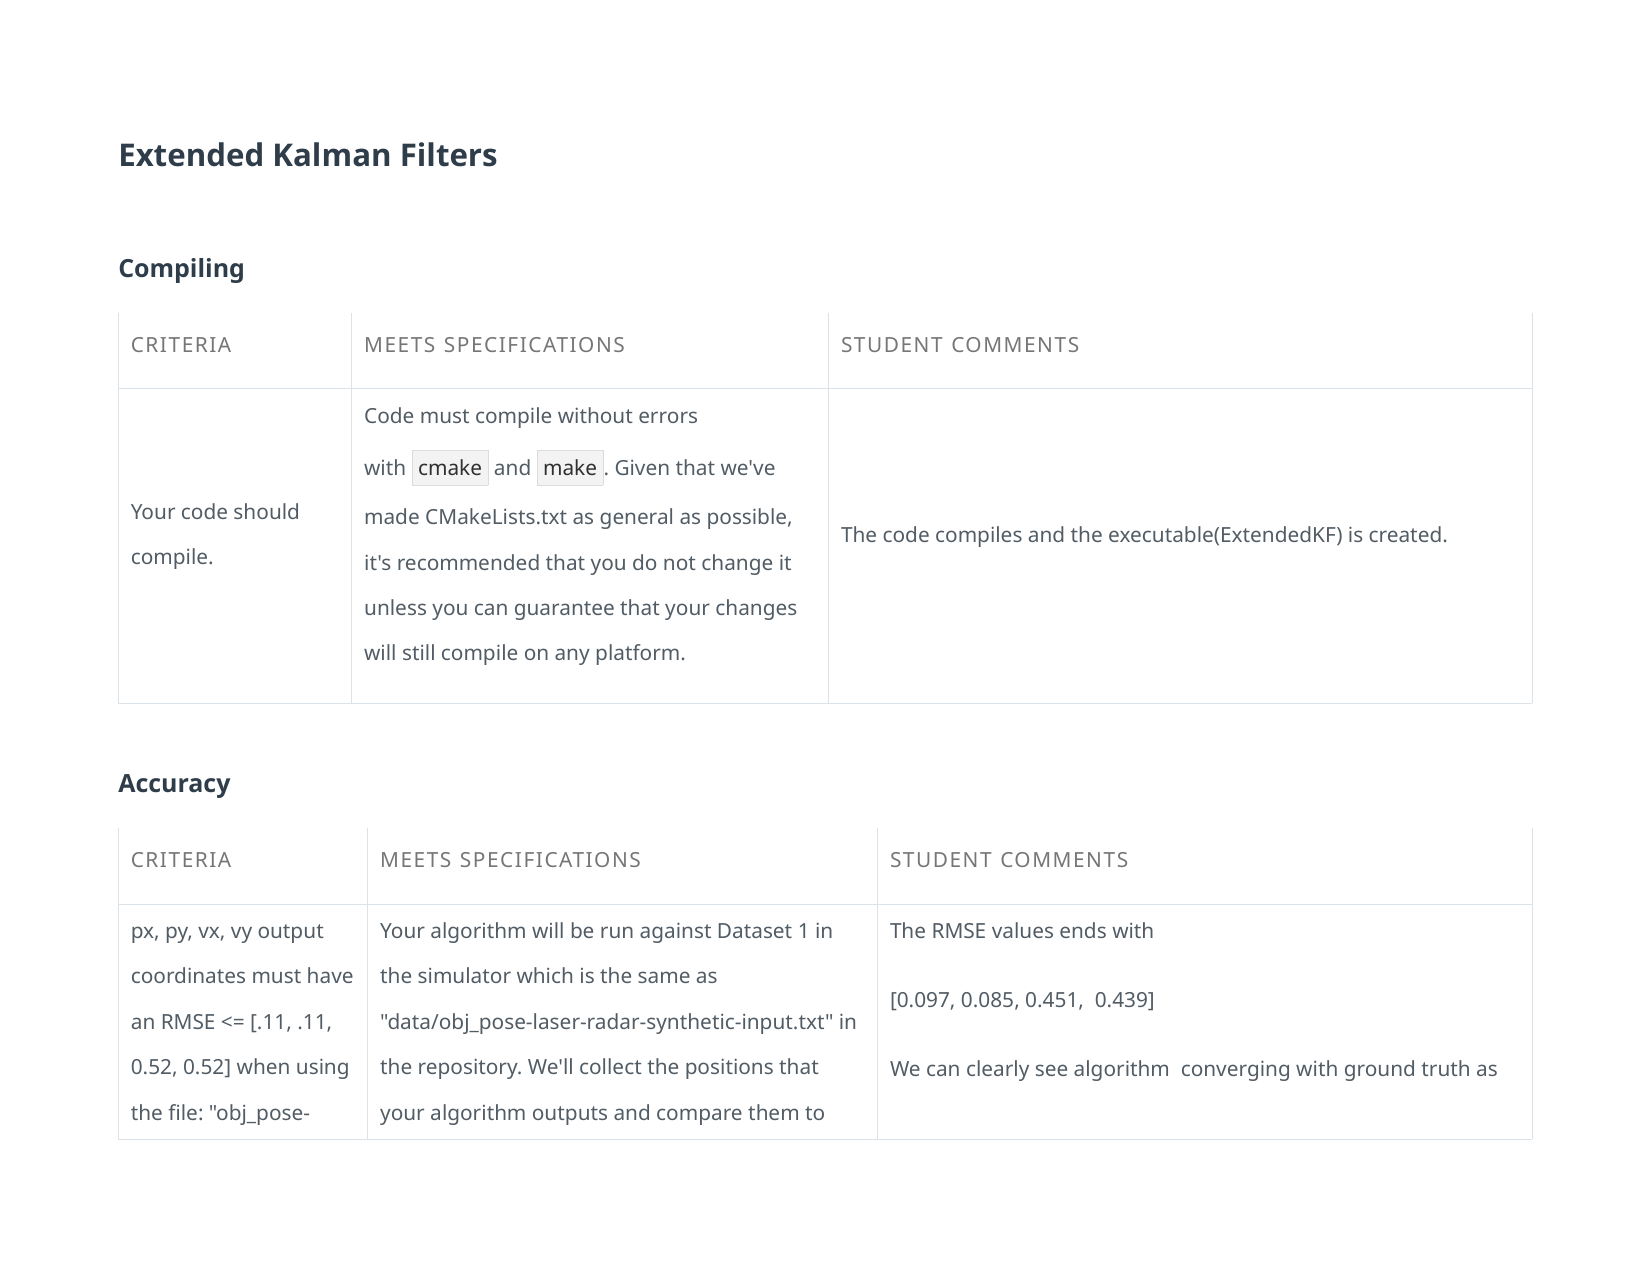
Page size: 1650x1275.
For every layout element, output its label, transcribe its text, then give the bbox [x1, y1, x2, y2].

table_cell Your code should compile. [119, 389, 351, 703]
table_header MEETS SPECIFICATIONS [368, 828, 877, 903]
text Compiling [118, 250, 1532, 284]
table_header CRITERIA [119, 828, 367, 903]
table_cell Code must compile without errors with cmake and make. Given that we've made CMakeLists.txt as general as possible, it's recommended that you do not change it unless you can guarantee that your changes will still compile on any platform. [352, 389, 828, 703]
table_cell The RMSE values ends with [0.097, 0.085, 0.451, 0.439] We can clearly see algorithm converging with ground truth as [878, 905, 1532, 1139]
table_header Student Comments [829, 313, 1532, 388]
text Accuracy [118, 766, 1532, 799]
table_cell Your algorithm will be run against Dataset 1 in the simulator which is the same as "data/obj_pose-laser-radar-synthetic-input.txt" in the repository. We'll collect the positions that your algorithm outputs and compare them to [368, 905, 877, 1139]
table_header MEETS SPECIFICATIONS [352, 313, 828, 388]
table_cell px, py, vx, vy output coordinates must have an RMSE <= [.11, .11, 0.52, 0.52] when using the file: "obj_pose- [119, 905, 367, 1139]
table_cell The code compiles and the executable(ExtendedKF) is created. [829, 389, 1532, 703]
table_header CRITERIA [119, 313, 351, 388]
table_header Student Comments [878, 828, 1532, 903]
subtitle Extended Kalman Filters [118, 133, 1532, 175]
